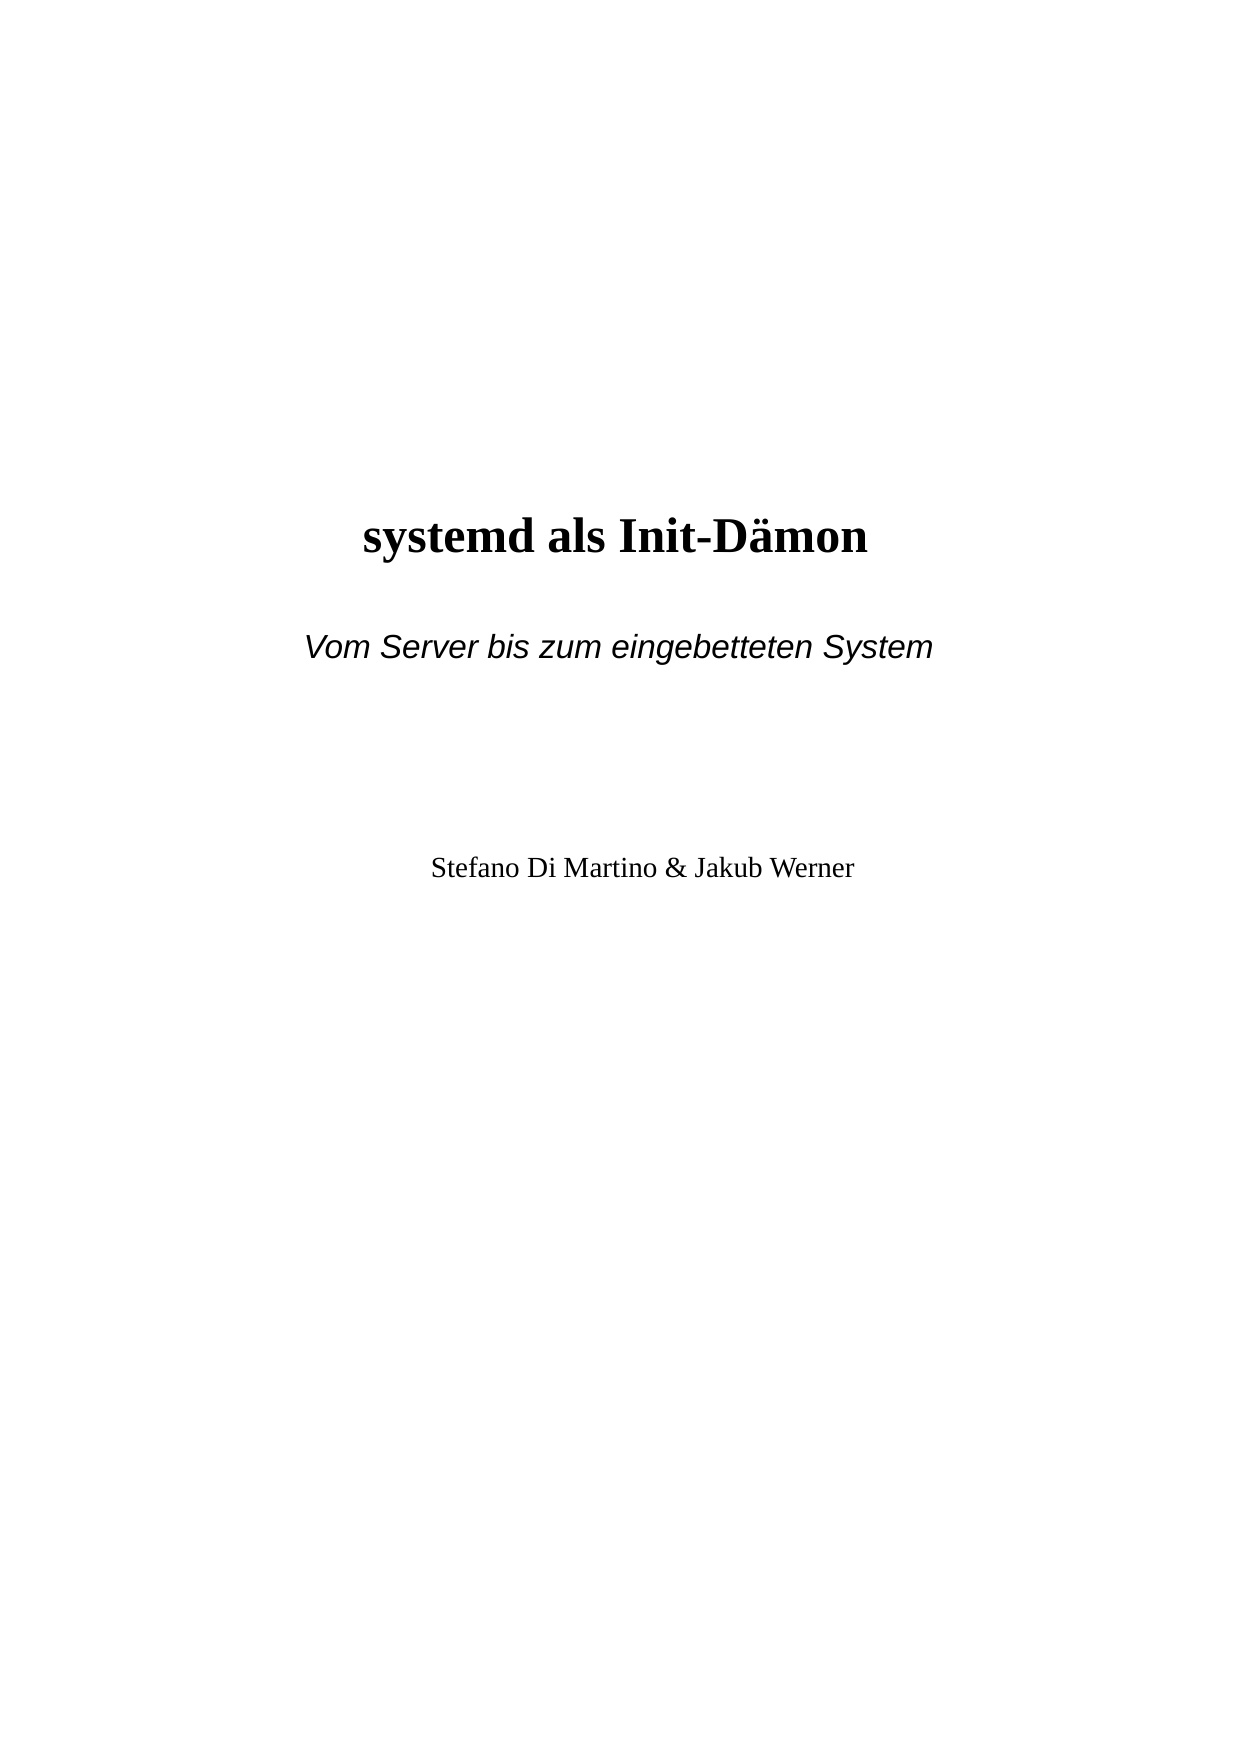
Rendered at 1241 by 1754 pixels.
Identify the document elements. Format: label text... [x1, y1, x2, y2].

text Stefano Di Martino & Jakub Werner [118, 851, 1122, 884]
title systemd als Init-Dämon [118, 118, 1122, 564]
subtitle Vom Server bis zum eingebetteten System [118, 589, 1122, 666]
